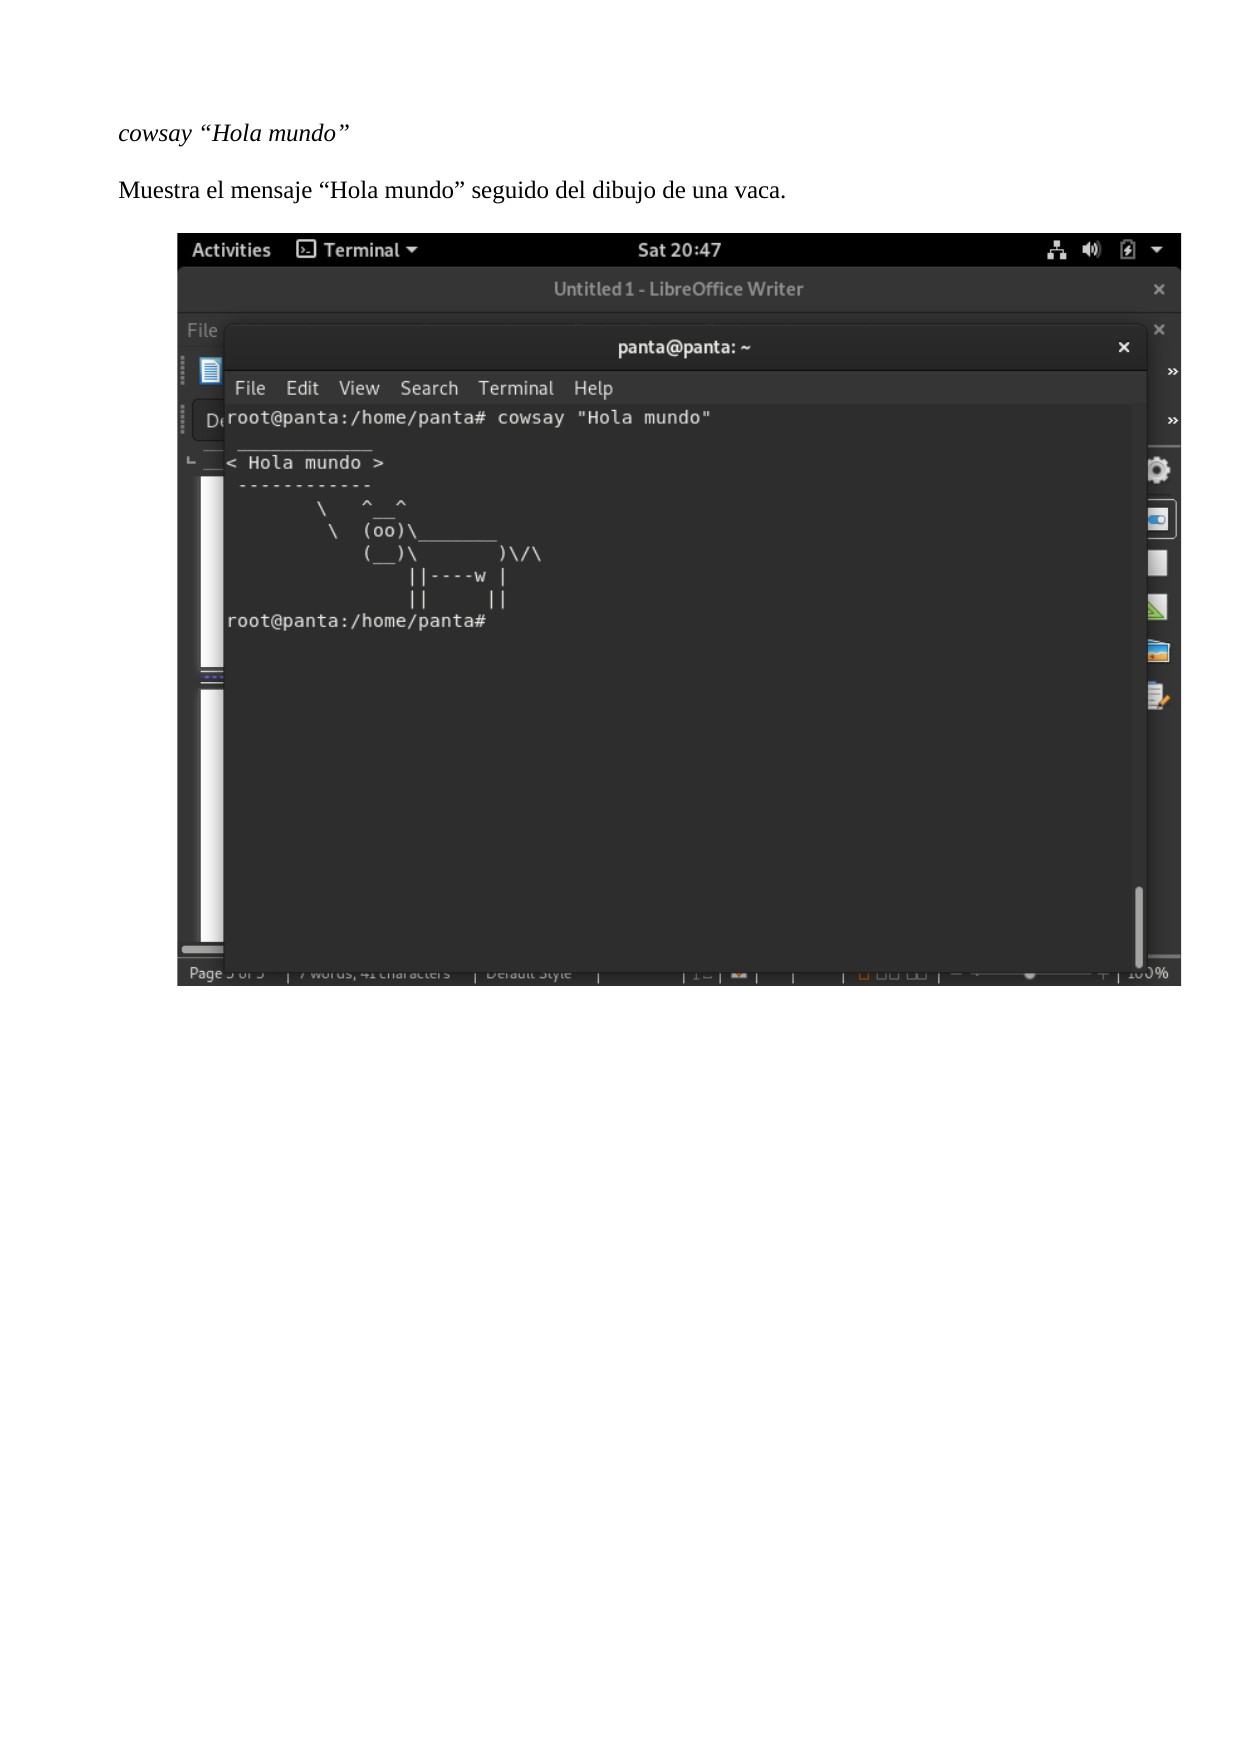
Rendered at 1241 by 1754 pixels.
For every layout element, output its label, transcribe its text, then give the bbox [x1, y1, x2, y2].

text cowsay “Hola mundo” [118, 118, 1122, 147]
picture [177, 233, 1182, 986]
text Muestra el mensaje “Hola mundo” seguido del dibujo de una vaca. [118, 176, 1122, 204]
